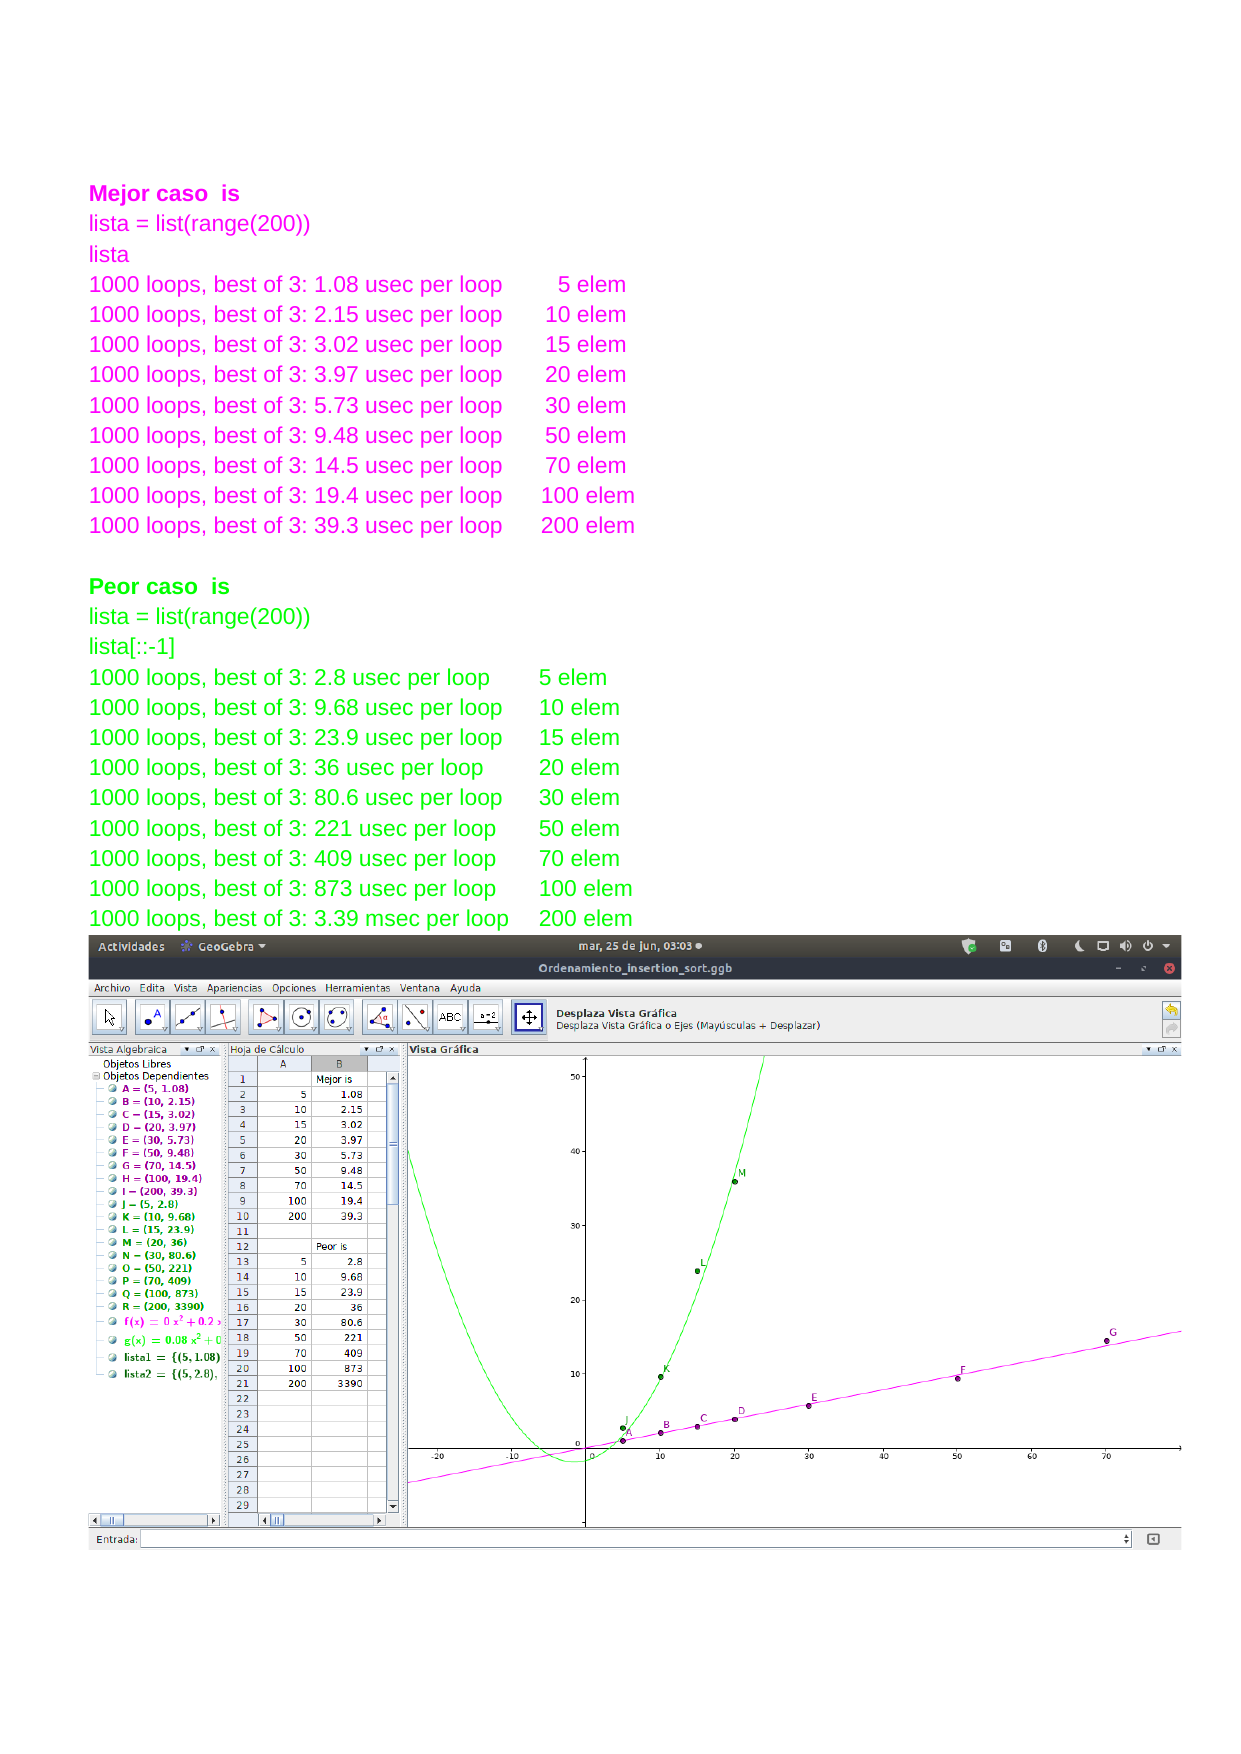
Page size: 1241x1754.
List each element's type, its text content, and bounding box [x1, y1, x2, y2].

text Mejor caso is [88, 180, 1181, 207]
text 1000 loops, best of 3: 36 usec per loop 20 elem [88, 754, 1181, 781]
text 1000 loops, best of 3: 80.6 usec per loop 30 elem [88, 784, 1181, 811]
text 1000 loops, best of 3: 19.4 usec per loop 100 elem [88, 482, 1181, 509]
text 1000 loops, best of 3: 2.8 usec per loop 5 elem [88, 663, 1181, 690]
text 1000 loops, best of 3: 409 usec per loop 70 elem [88, 845, 1181, 871]
text Peor caso is [88, 573, 1181, 599]
text 1000 loops, best of 3: 3.02 usec per loop 15 elem [88, 331, 1181, 358]
text lista[::-1] [88, 633, 1181, 660]
text 1000 loops, best of 3: 221 usec per loop 50 elem [88, 814, 1181, 841]
text 1000 loops, best of 3: 23.9 usec per loop 15 elem [88, 724, 1181, 750]
text 1000 loops, best of 3: 9.48 usec per loop 50 elem [88, 422, 1181, 448]
text 1000 loops, best of 3: 3.97 usec per loop 20 elem [88, 361, 1181, 388]
text 1000 loops, best of 3: 9.68 usec per loop 10 elem [88, 694, 1181, 720]
text 1000 loops, best of 3: 14.5 usec per loop 70 elem [88, 452, 1181, 478]
text lista = list(range(200)) [88, 210, 1181, 237]
text 1000 loops, best of 3: 2.15 usec per loop 10 elem [88, 301, 1181, 327]
text 1000 loops, best of 3: 873 usec per loop 100 elem [88, 875, 1181, 901]
text 1000 loops, best of 3: 39.3 usec per loop 200 elem [88, 512, 1181, 539]
text lista = list(range(200)) [88, 603, 1181, 629]
picture [88, 935, 1182, 1550]
text lista [88, 241, 1181, 267]
text 1000 loops, best of 3: 1.08 usec per loop 5 elem [88, 271, 1181, 297]
text 1000 loops, best of 3: 5.73 usec per loop 30 elem [88, 392, 1181, 418]
text 1000 loops, best of 3: 3.39 msec per loop 200 elem [88, 905, 1181, 932]
